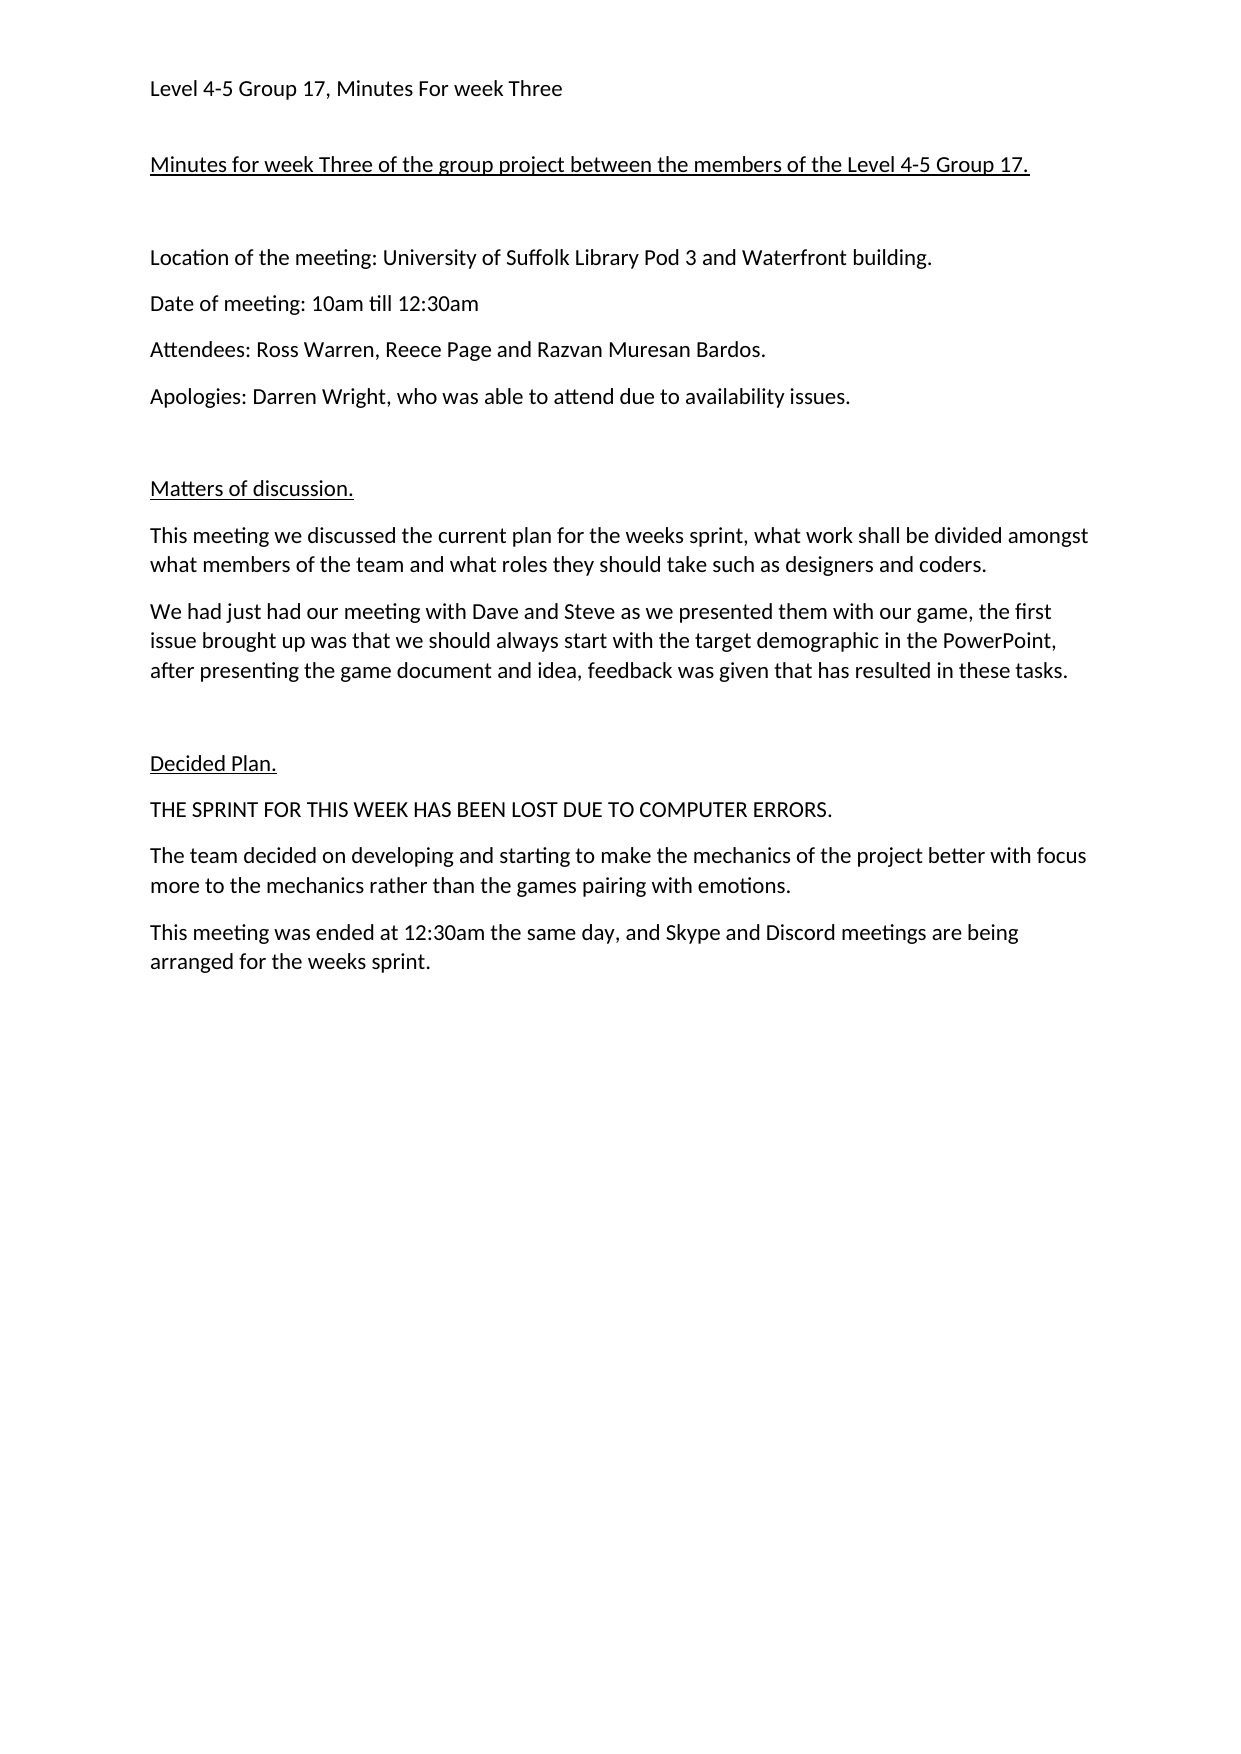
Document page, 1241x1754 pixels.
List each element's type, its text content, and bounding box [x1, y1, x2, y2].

text Date of meeting: 10am till 12:30am [150, 289, 1090, 317]
text Minutes for week Three of the group project between the members of the Level 4-5 Group 17. [150, 150, 1090, 178]
text Decided Plan. [150, 749, 1090, 777]
text THE SPRINT FOR THIS WEEK HAS BEEN LOST DUE TO COMPUTER ERRORS. [150, 795, 1090, 823]
text Attendees: Ross Warren, Reece Page and Razvan Muresan Bardos. [150, 335, 1090, 363]
text This meeting we discussed the current plan for the weeks sprint, what work shall be divided amongst what members of the team and what roles they should take such as designers and coders. [150, 521, 1090, 578]
text Matters of discussion. [150, 474, 1090, 502]
text This meeting was ended at 12:30am the same day, and Skype and Discord meetings are being arranged for the weeks sprint. [150, 918, 1090, 975]
text Location of the meeting: University of Suffolk Library Pod 3 and Waterfront building. [150, 243, 1090, 271]
text Apologies: Darren Wright, who was able to attend due to availability issues. [150, 382, 1090, 410]
text We had just had our meeting with Dave and Steve as we presented them with our game, the first issue brought up was that we should always start with the target demographic in the PowerPoint, after presenting the game document and idea, feedback was given that has resulted in these tasks. [150, 597, 1090, 684]
text The team decided on developing and starting to make the mechanics of the project better with focus more to the mechanics rather than the games pairing with emotions. [150, 842, 1090, 899]
